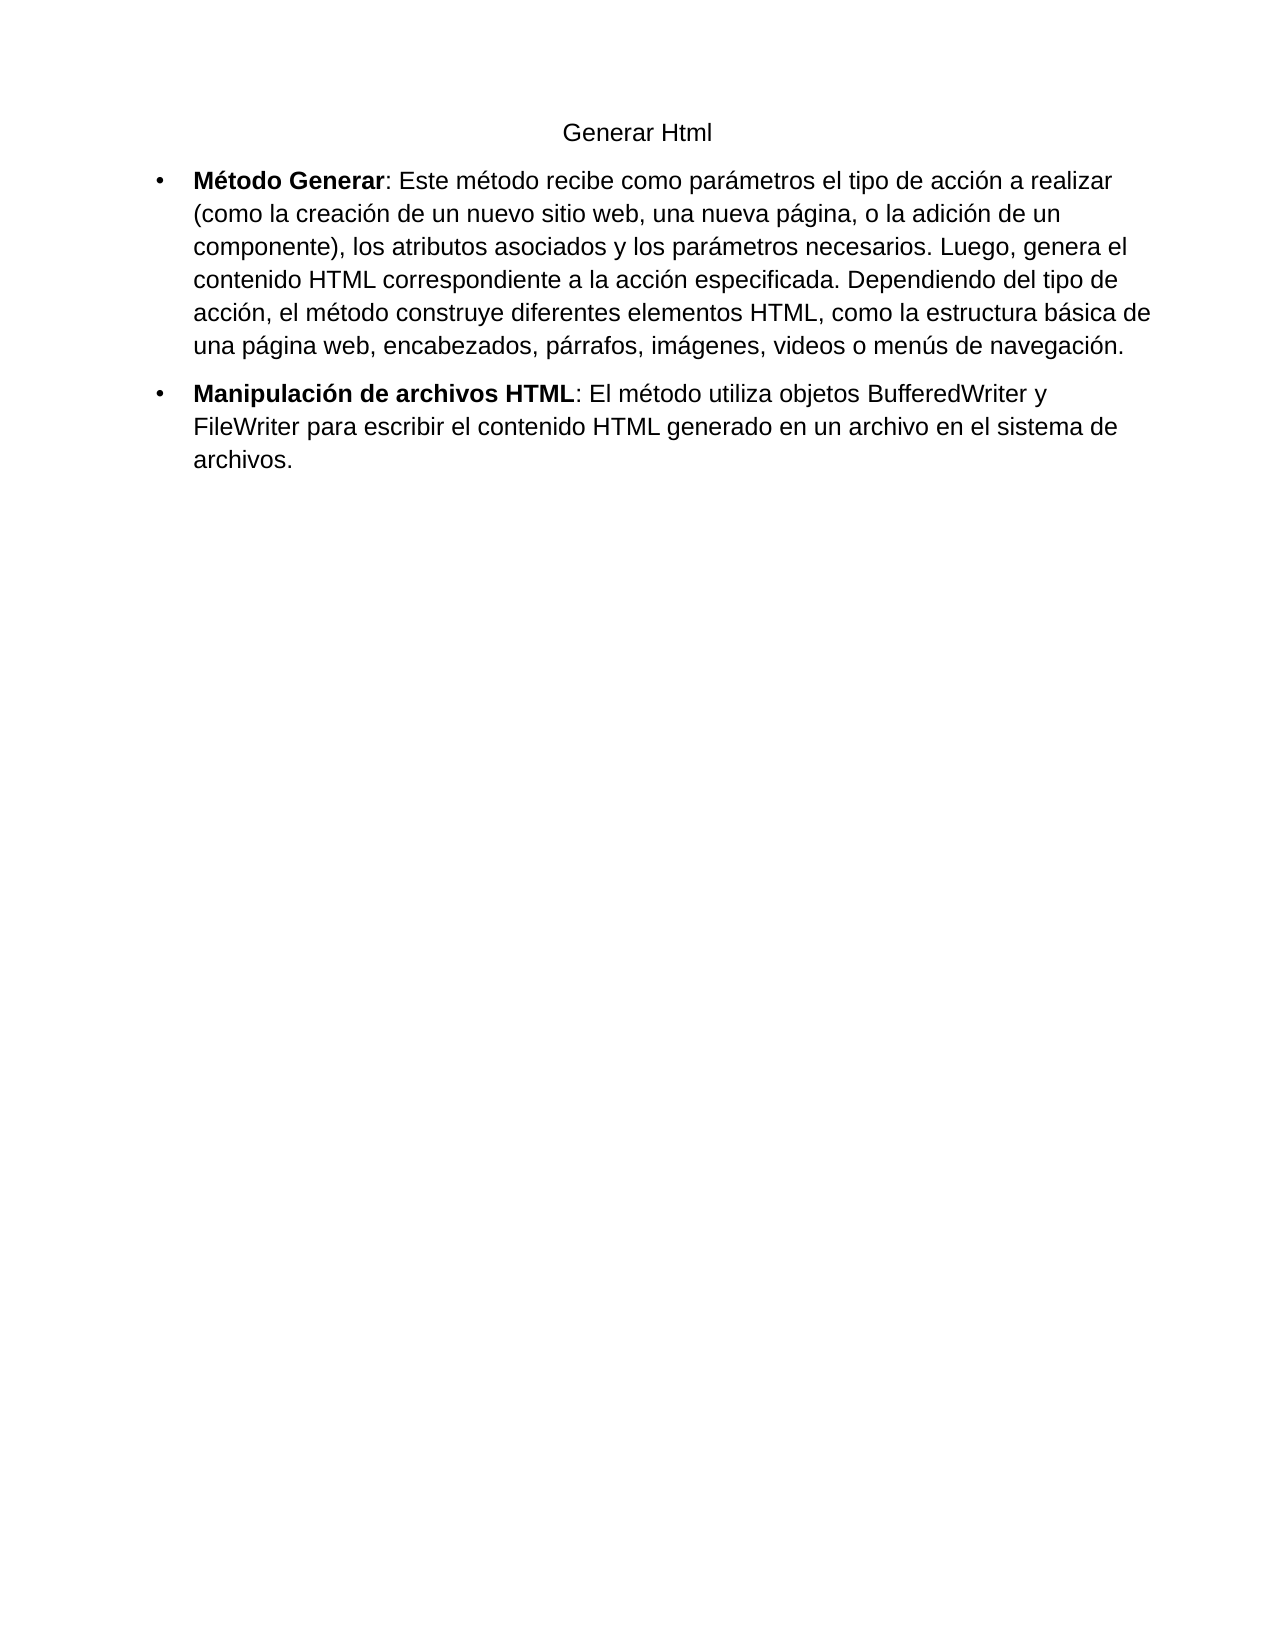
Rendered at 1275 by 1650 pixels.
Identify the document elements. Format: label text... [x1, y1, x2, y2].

text Generar Html [118, 118, 1157, 147]
list Método Generar: Este método recibe como parámetros el tipo de acción a realizar (como la creación de un nuevo sitio web, una nueva página, o la adición de un componente), los atributos asociados y los parámetros necesarios. Luego, genera el contenido HTML correspondiente a la acción especificada. Dependiendo del tipo de acción, el método construye diferentes elementos HTML, como la estructura básica de una página web, encabezados, párrafos, imágenes, videos o menús de navegación. [156, 166, 1157, 360]
list Manipulación de archivos HTML: El método utiliza objetos BufferedWriter y FileWriter para escribir el contenido HTML generado en un archivo en el sistema de archivos. [156, 378, 1157, 473]
